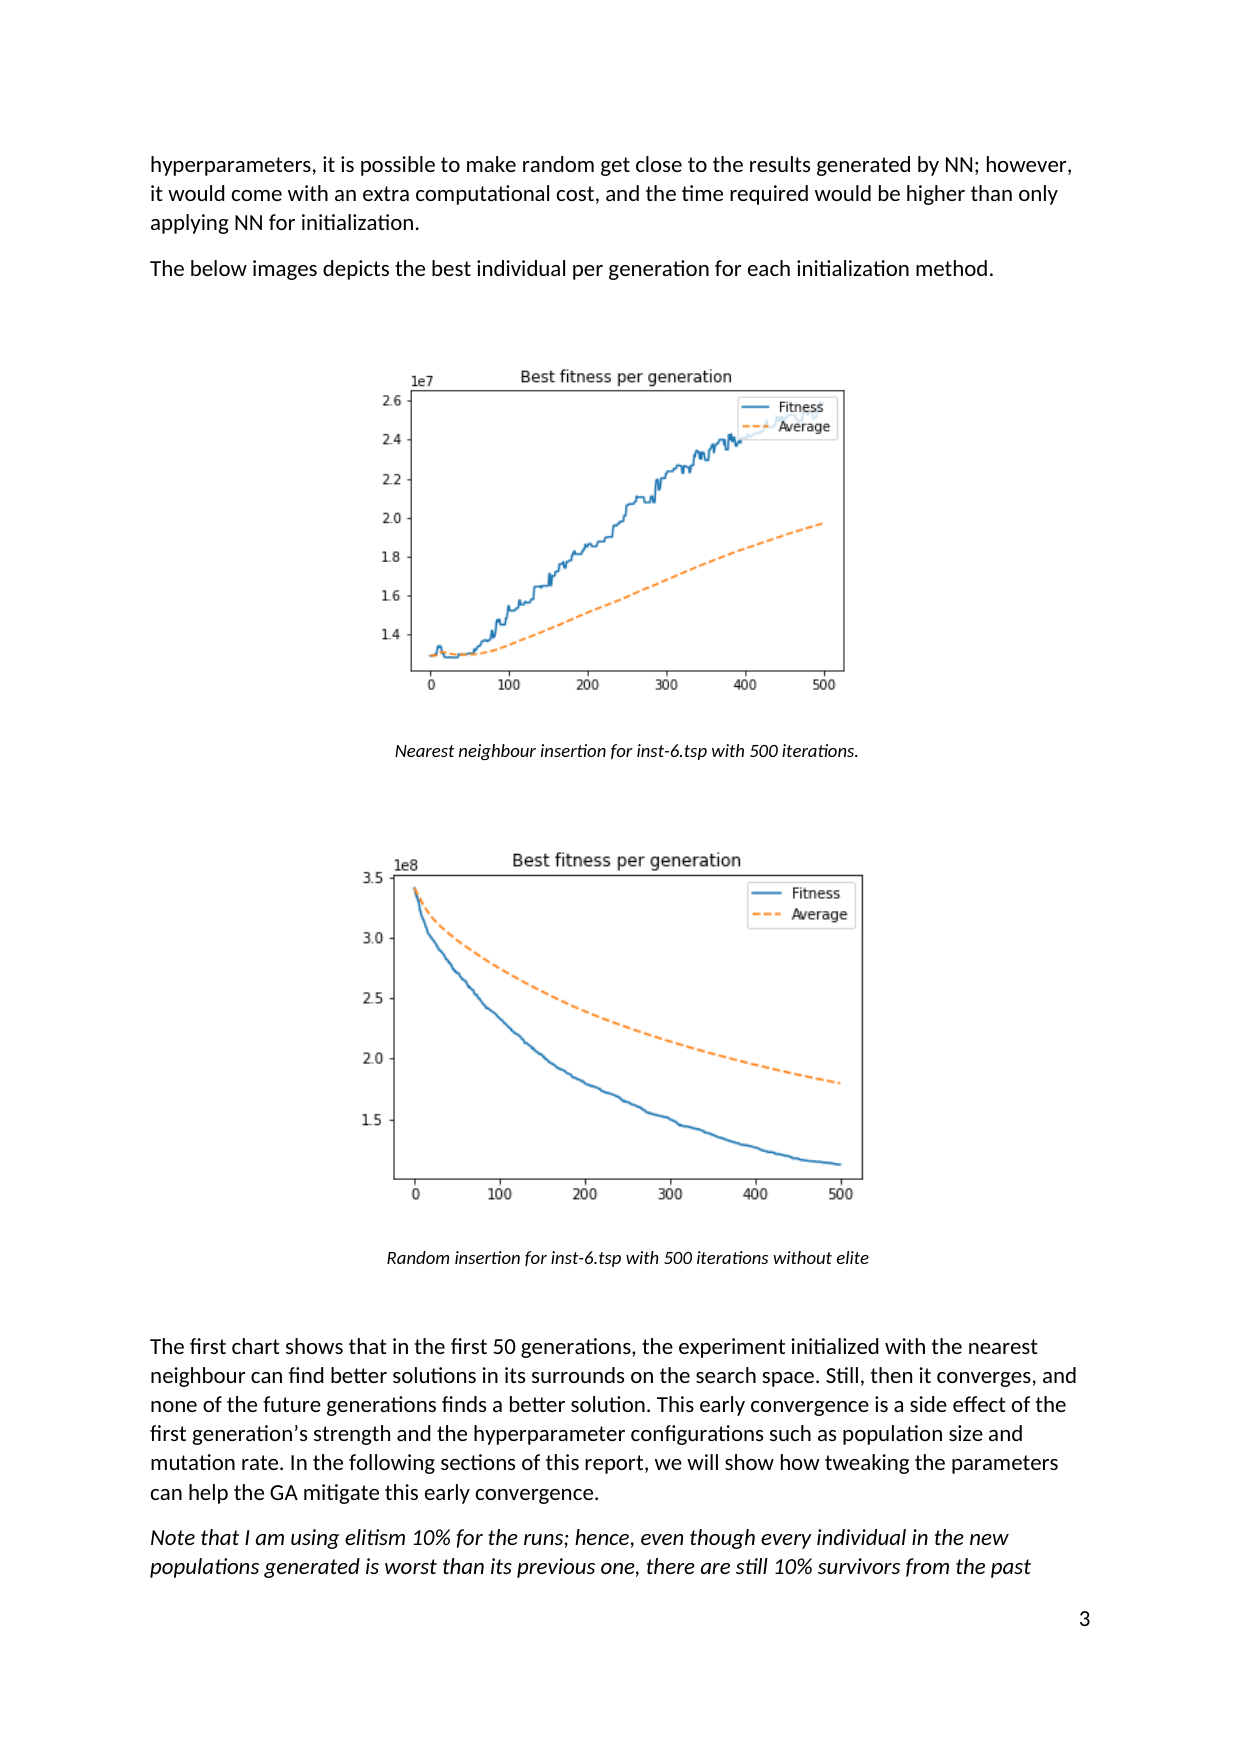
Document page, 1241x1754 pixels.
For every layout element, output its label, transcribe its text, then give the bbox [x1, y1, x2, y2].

text Random insertion for inst-6.tsp with 500 iterations without elite [150, 1246, 1090, 1269]
text The below images depicts the best individual per generation for each initialization method. [150, 254, 1090, 282]
text The first chart shows that in the first 50 generations, the experiment initialized with the nearest neighbour can find better solutions in its surrounds on the search space. Still, then it converges, and none of the future generations finds a better solution. This early convergence is a side effect of the first generation’s strength and the hyperparameter configurations such as population size and mutation rate. In the following sections of this report, we will show how tweaking the parameters can help the GA mitigate this early convergence. [150, 1332, 1090, 1506]
text Nearest neighbour insertion for inst-6.tsp with 500 iterations. [150, 735, 1090, 763]
text hyperparameters, it is possible to make random get close to the results generated by NN; however, it would come with an extra computational cost, and the time required would be higher than only applying NN for initialization. [150, 150, 1090, 236]
text Note that I am using elitism 10% for the runs; hence, even though every individual in the new populations generated is worst than its previous one, there are still 10% survivors from the past [150, 1523, 1090, 1580]
